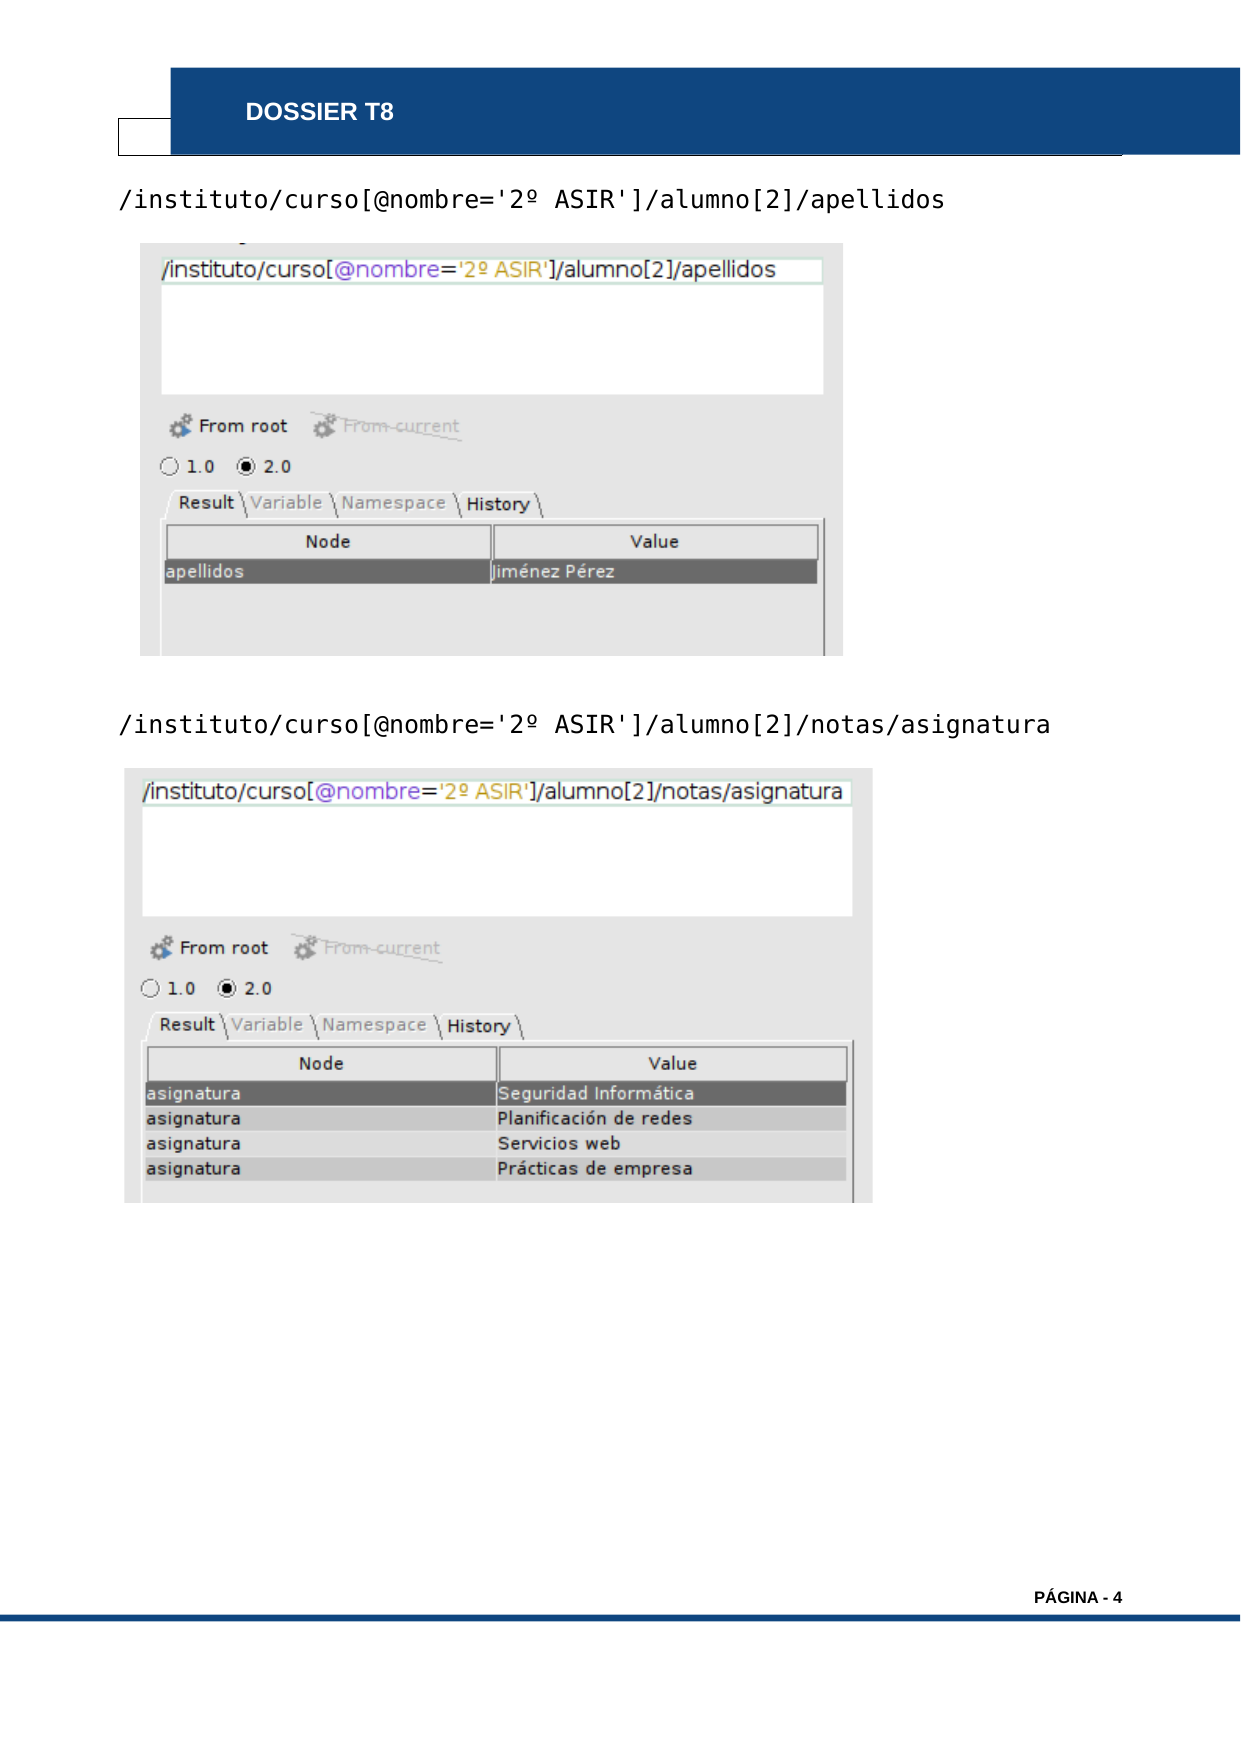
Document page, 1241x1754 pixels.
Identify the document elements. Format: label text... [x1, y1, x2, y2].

text /instituto/curso[@nombre='2º ASIR']/alumno[2]/apellidos [118, 185, 1122, 214]
picture [140, 243, 844, 656]
text /instituto/curso[@nombre='2º ASIR']/alumno[2]/notas/asignatura [118, 710, 1122, 739]
picture [124, 768, 873, 1203]
